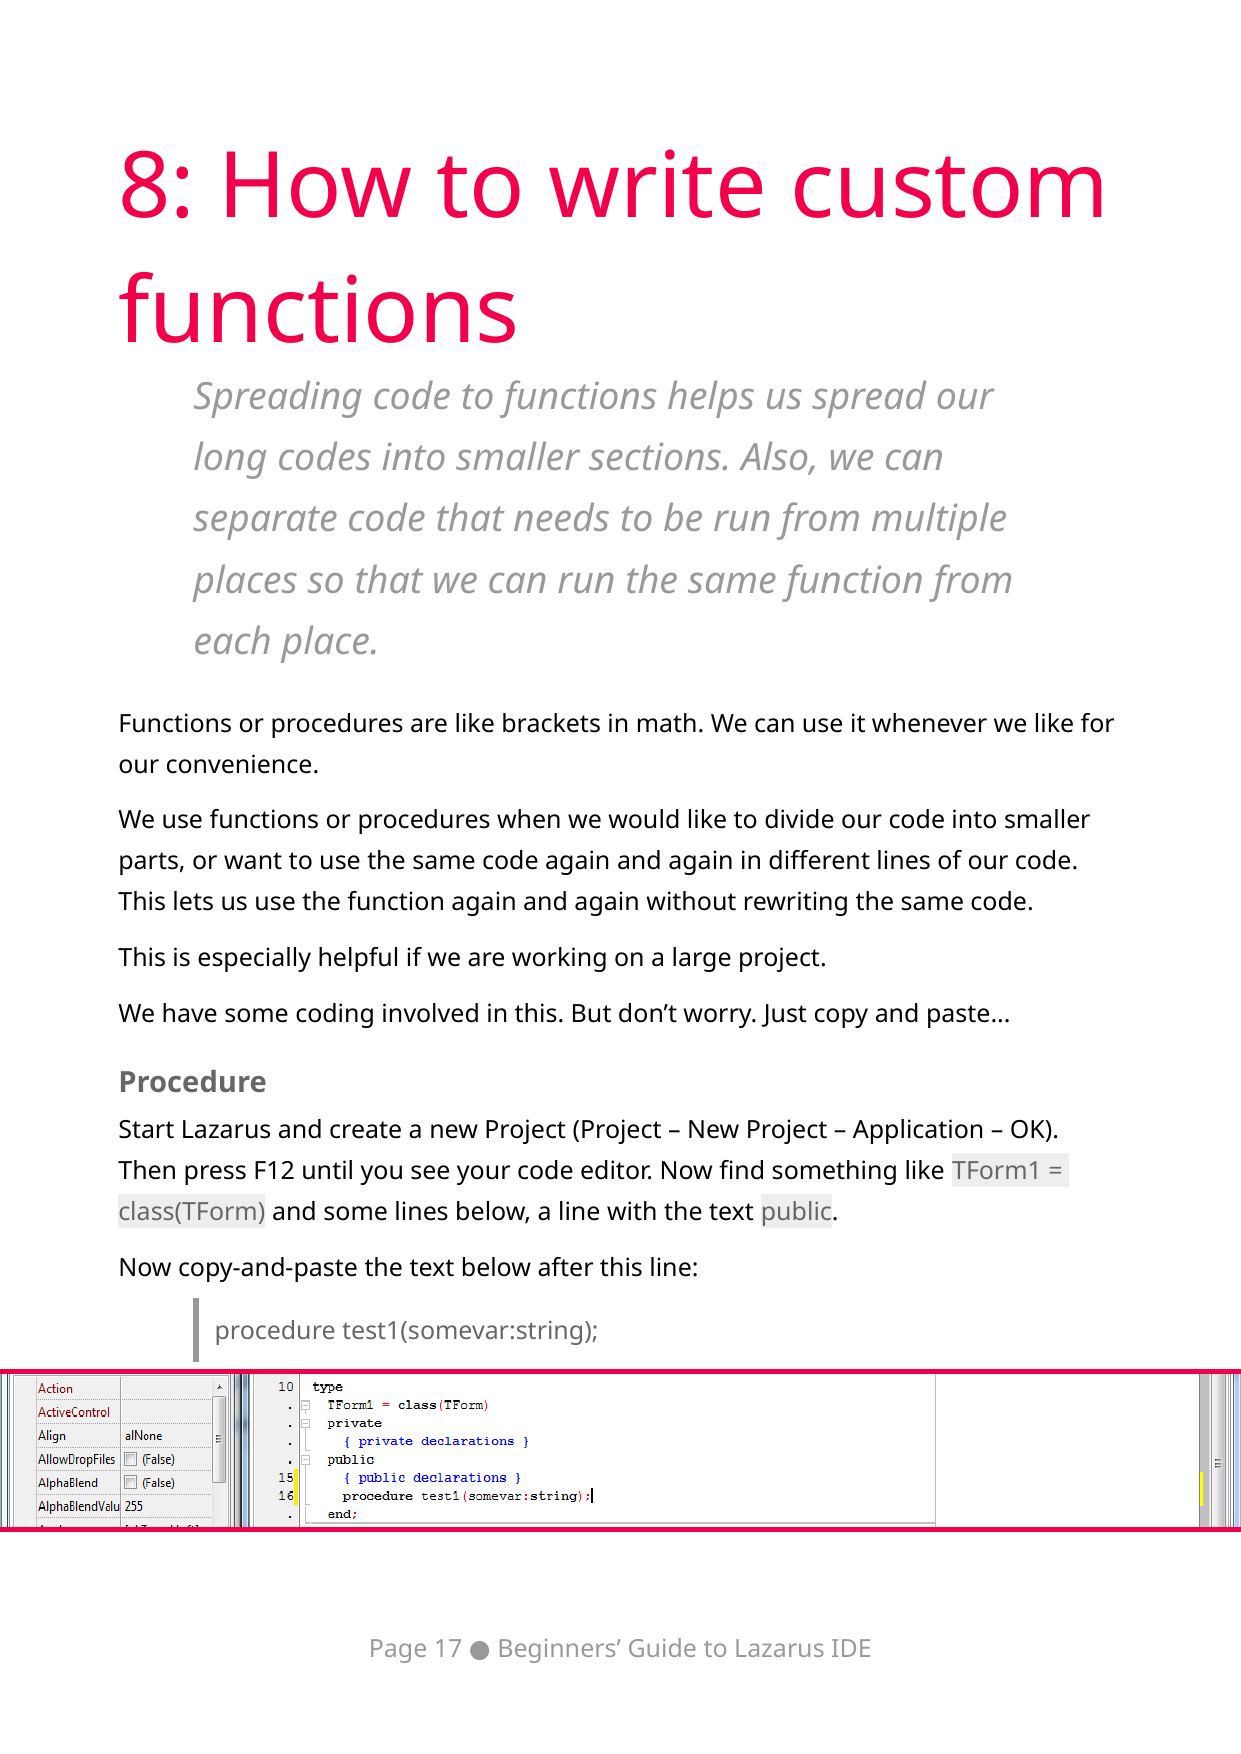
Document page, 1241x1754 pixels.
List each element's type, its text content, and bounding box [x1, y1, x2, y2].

picture [0, 1374, 1241, 1527]
text Functions or procedures are like brackets in math. We can use it whenever we like for our convenience. [118, 705, 1122, 780]
text Now copy-and-paste the text below after this line: [118, 1249, 1122, 1283]
subtitle Procedure [118, 1062, 1122, 1101]
text This is especially helpful if we are working on a large project. [118, 939, 1122, 974]
subtitle 8: How to write custom functions [118, 119, 1122, 369]
text Start Lazarus and create a new Project (Project – New Project – Application – OK). Then press F12 until you see your code editor. Now find something like TForm1 = class(TForm) and some lines below, a line with the text public. [118, 1112, 1122, 1228]
text procedure test1(somevar:string); [199, 1298, 1047, 1362]
text We use functions or procedures when we would like to divide our code into smaller parts, or want to use the same code again and again in different lines of our code. This lets us use the function again and again without rewriting the same code. [118, 802, 1122, 918]
text We have some coding involved in this. But don’t worry. Just copy and paste... [118, 995, 1122, 1029]
text Spreading code to functions helps us spread our long codes into smaller sections. Also, we can separate code that needs to be run from multiple places so that we can run the same function from each place. [193, 369, 1057, 665]
